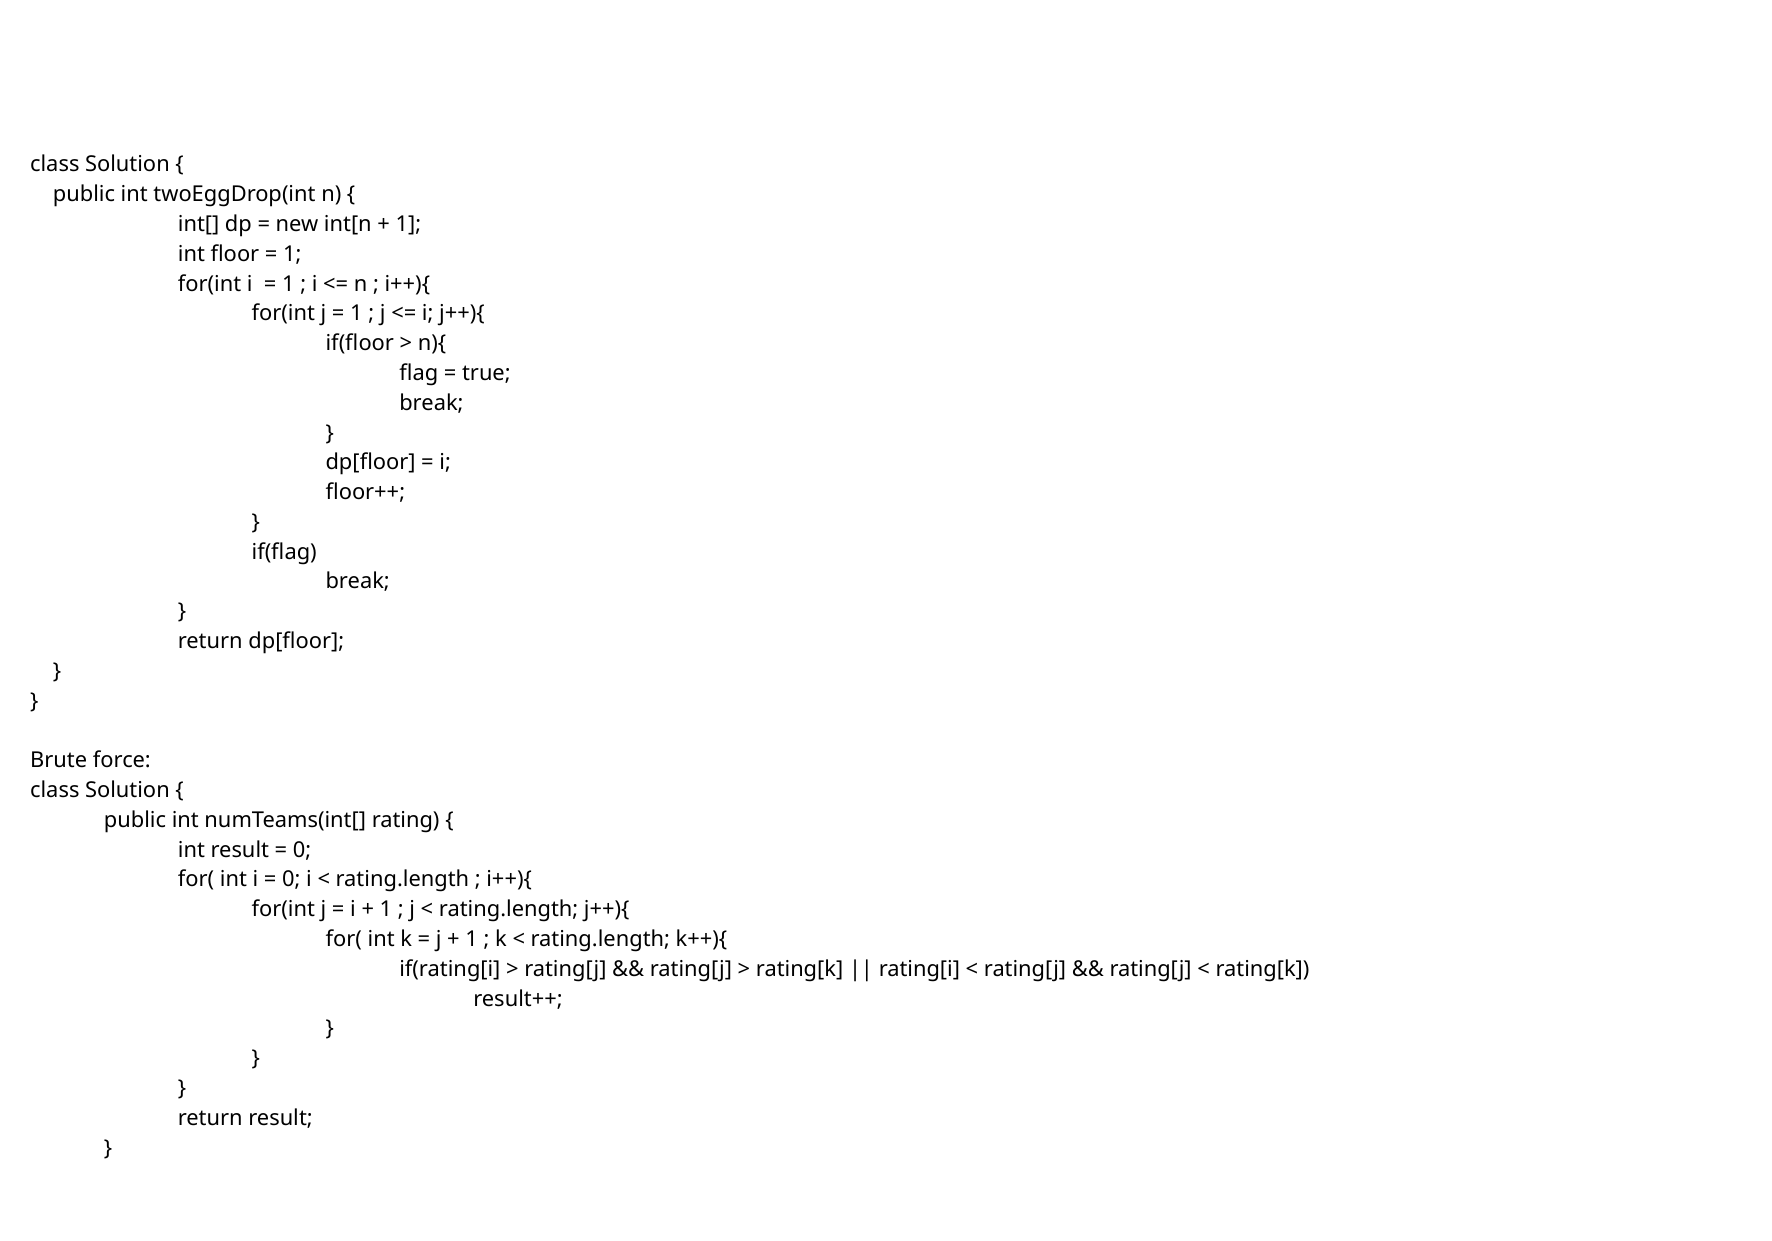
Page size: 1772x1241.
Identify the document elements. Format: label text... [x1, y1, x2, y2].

text break; [30, 566, 1772, 595]
text } [30, 506, 1772, 536]
text public int twoEggDrop(int n) { [30, 178, 1772, 208]
text flag = true; [30, 357, 1772, 387]
text for(int j = 1 ; j <= i; j++){ [30, 297, 1772, 327]
text return dp[floor]; [30, 625, 1772, 655]
text for( int k = j + 1 ; k < rating.length; k++){ [30, 923, 1772, 953]
text if(rating[i] > rating[j] && rating[j] > rating[k] || rating[i] < rating[j] && rating[j] < rating[k]) [30, 953, 1772, 983]
text floor++; [30, 476, 1772, 506]
text } [30, 1042, 1772, 1072]
text break; [30, 387, 1772, 417]
text for(int j = i + 1 ; j < rating.length; j++){ [30, 893, 1772, 923]
text dp[floor] = i; [30, 446, 1772, 476]
text public int numTeams(int[] rating) { [30, 804, 1772, 834]
text } [30, 655, 1772, 685]
text return result; [30, 1102, 1772, 1132]
text class Solution { [30, 148, 1772, 178]
text if(flag) [30, 536, 1772, 566]
text for(int i = 1 ; i <= n ; i++){ [30, 268, 1772, 297]
text int[] dp = new int[n + 1]; [30, 208, 1772, 238]
text class Solution { [30, 774, 1772, 804]
text } [30, 595, 1772, 625]
text } [30, 1012, 1772, 1042]
text result++; [30, 983, 1772, 1012]
text int result = 0; [30, 834, 1772, 863]
text } [30, 685, 1772, 714]
text } [30, 1132, 1772, 1161]
text if(floor > n){ [30, 327, 1772, 357]
text Brute force: [30, 744, 1772, 774]
text for( int i = 0; i < rating.length ; i++){ [30, 863, 1772, 893]
text int floor = 1; [30, 238, 1772, 268]
text } [30, 417, 1772, 446]
text } [30, 1072, 1772, 1102]
